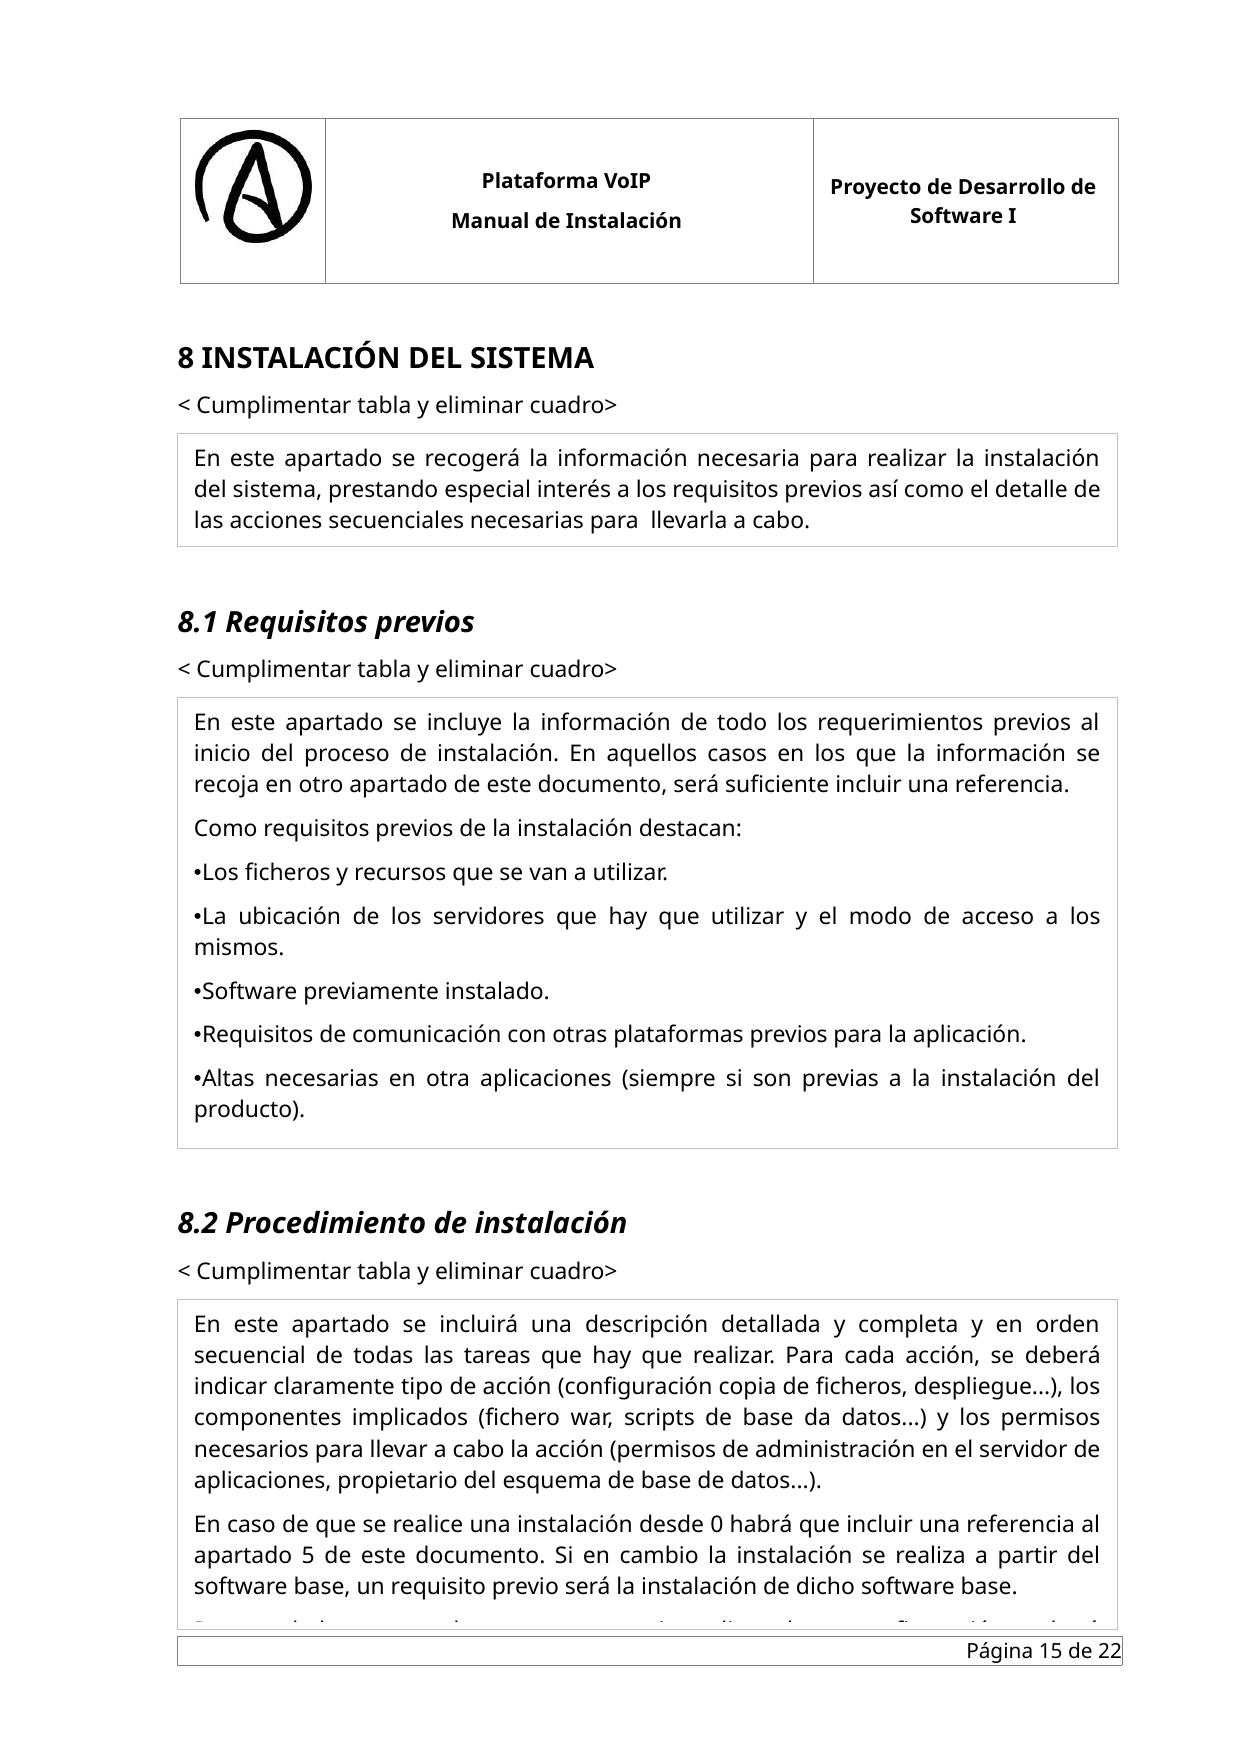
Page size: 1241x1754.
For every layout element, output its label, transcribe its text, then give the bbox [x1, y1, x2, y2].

list La ubicación de los servidores que hay que utilizar y el modo de acceso a los mismos. [194, 900, 1101, 962]
list Altas necesarias en otra aplicaciones (siempre si son previas a la instalación del producto). [194, 1062, 1101, 1125]
text En caso de que se realice una instalación desde 0 habrá que incluir una referencia al apartado 5 de este documento. Si en cambio la instalación se realiza a partir del software base, un requisito previo será la instalación de dicho software base. [194, 1508, 1101, 1601]
text En este apartado se incluye la información de todo los requerimientos previos al inicio del proceso de instalación. En aquellos casos en los que la información se recoja en otro apartado de este documento, será suficiente incluir una referencia. [194, 706, 1101, 800]
text Como requisitos previos de la instalación destacan: [194, 812, 1101, 843]
subtitle INSTALACIÓN DEL SISTEMA [177, 337, 1122, 377]
list Requisitos de comunicación con otras plataformas previos para la aplicación. [194, 1018, 1101, 1050]
subtitle Requisitos previos [177, 601, 1122, 641]
text En este apartado se recogerá la información necesaria para realizar la instalación del sistema, prestando especial interés a los requisitos previos así como el detalle de las acciones secuenciales necesarias para llevarla a cabo. [194, 442, 1101, 536]
text < Cumplimentar tabla y eliminar cuadro> [177, 1255, 1122, 1286]
text < Cumplimentar tabla y eliminar cuadro> [177, 389, 1122, 420]
text En este apartado se incluirá una descripción detallada y completa y en orden secuencial de todas las tareas que hay que realizar. Para cada acción, se deberá indicar claramente tipo de acción (configuración copia de ficheros, despliegue...), los componentes implicados (fichero war, scripts de base da datos...) y los permisos necesarios para llevar a cabo la acción (permisos de administración en el servidor de aplicaciones, propietario del esquema de base de datos...). [194, 1308, 1101, 1495]
text < Cumplimentar tabla y eliminar cuadro> [177, 653, 1122, 684]
list Software previamente instalado. [194, 975, 1101, 1006]
list Los ficheros y recursos que se van a utilizar. [194, 856, 1101, 887]
subtitle Procedimiento de instalación [177, 1203, 1122, 1242]
text Por otro lado, en caso de que sea necesario realizar alguna configuración, se hará referencia a la descripción realizada en el apartado 6 de este documento. [194, 1614, 1101, 1621]
